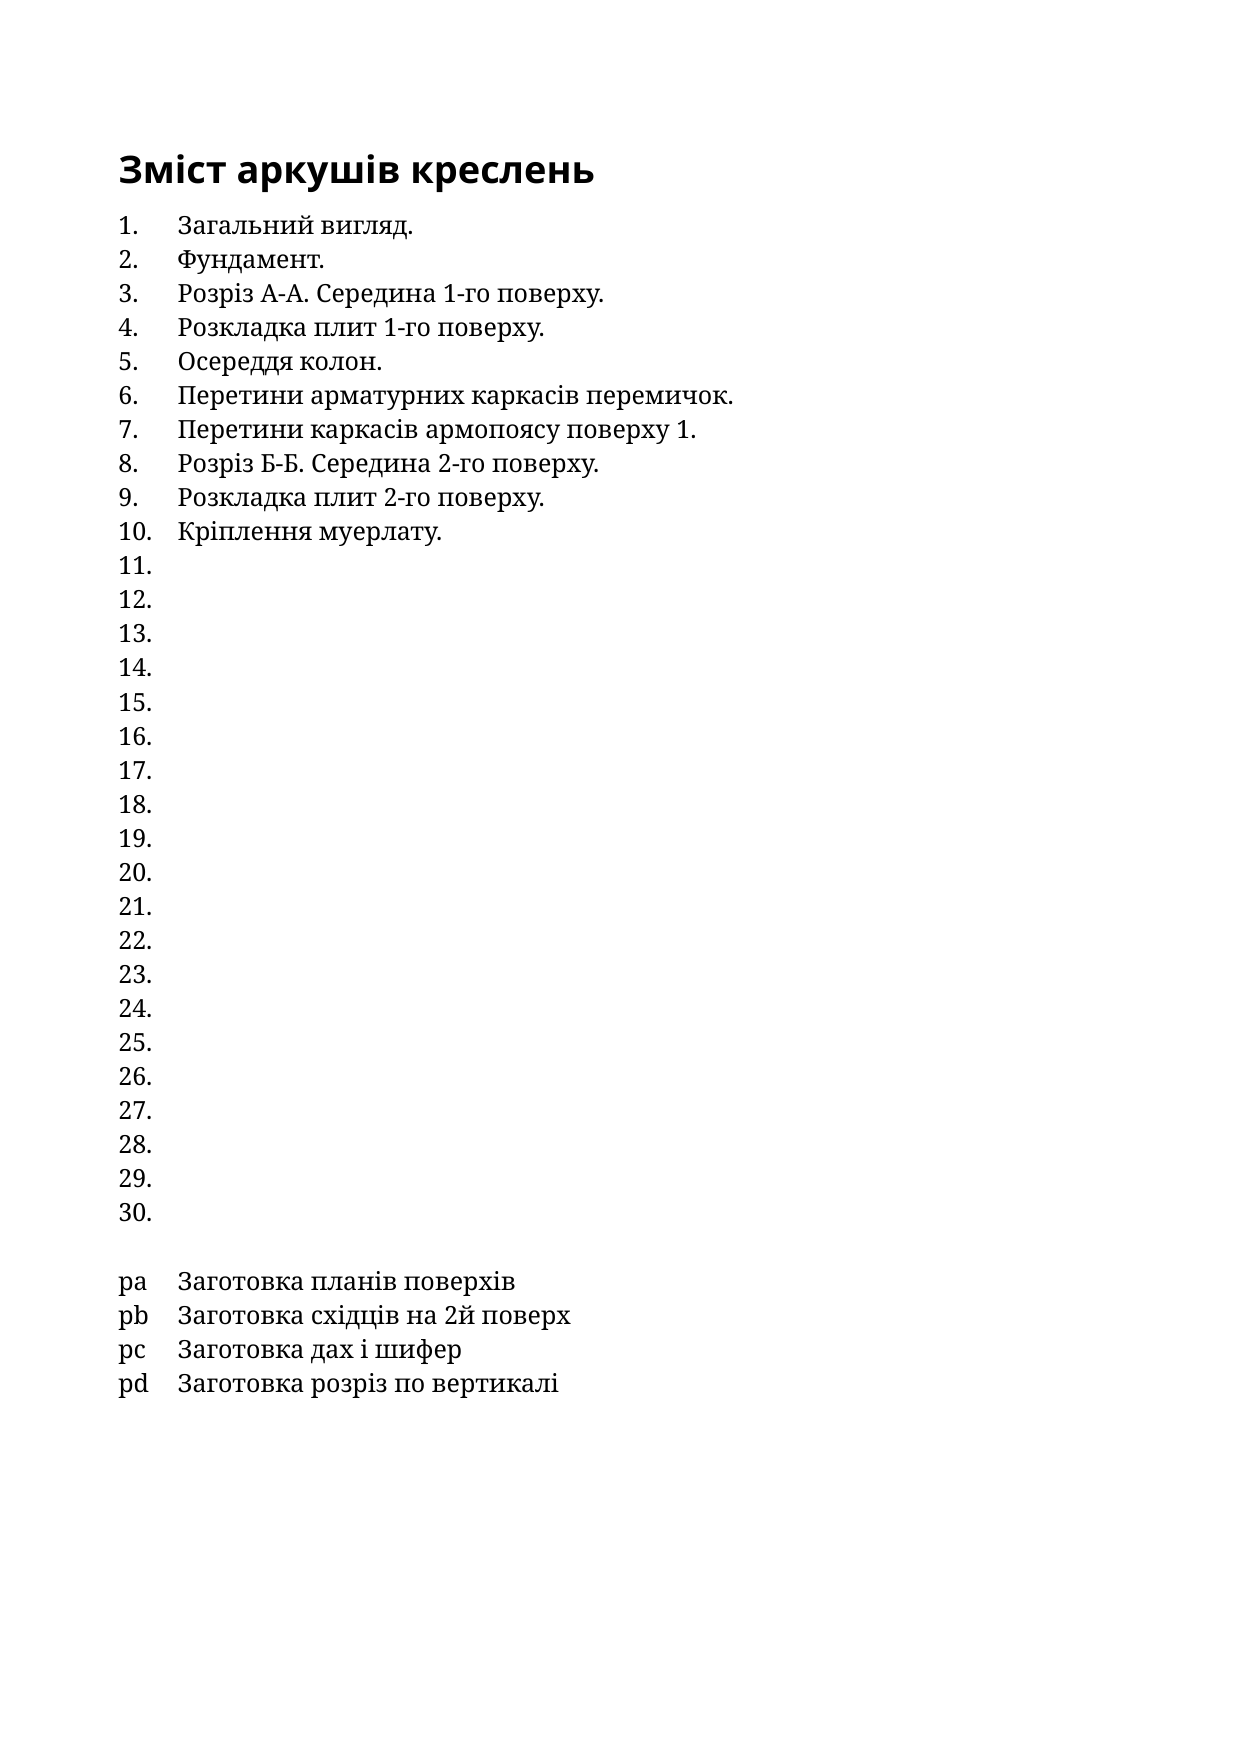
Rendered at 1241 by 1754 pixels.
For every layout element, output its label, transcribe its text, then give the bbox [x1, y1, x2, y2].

list Розріз Б-Б. Середина 2-го поверху. [118, 446, 1122, 480]
list Осереддя колон. [118, 343, 1122, 378]
list Перетини каркасів армопоясу поверху 1. [118, 412, 1122, 446]
list Розкладка плит 2-го поверху. [118, 480, 1122, 514]
text pb Заготовка східців на 2й поверх [118, 1297, 1122, 1331]
text pd Заготовка розріз по вертикалі [118, 1365, 1122, 1399]
subtitle Зміст аркушів креслень [118, 143, 1122, 195]
list Загальний вигляд. [118, 207, 1122, 241]
list Перетини арматурних каркасів перемичок. [118, 378, 1122, 412]
list Кріплення муерлату. [118, 514, 1122, 548]
text pa Заготовка планів поверхів [118, 1263, 1122, 1297]
text pc Заготовка дах і шифер [118, 1331, 1122, 1365]
list Розріз А-А. Середина 1-го поверху. [118, 275, 1122, 309]
list Фундамент. [118, 241, 1122, 275]
list Розкладка плит 1-го поверху. [118, 309, 1122, 343]
